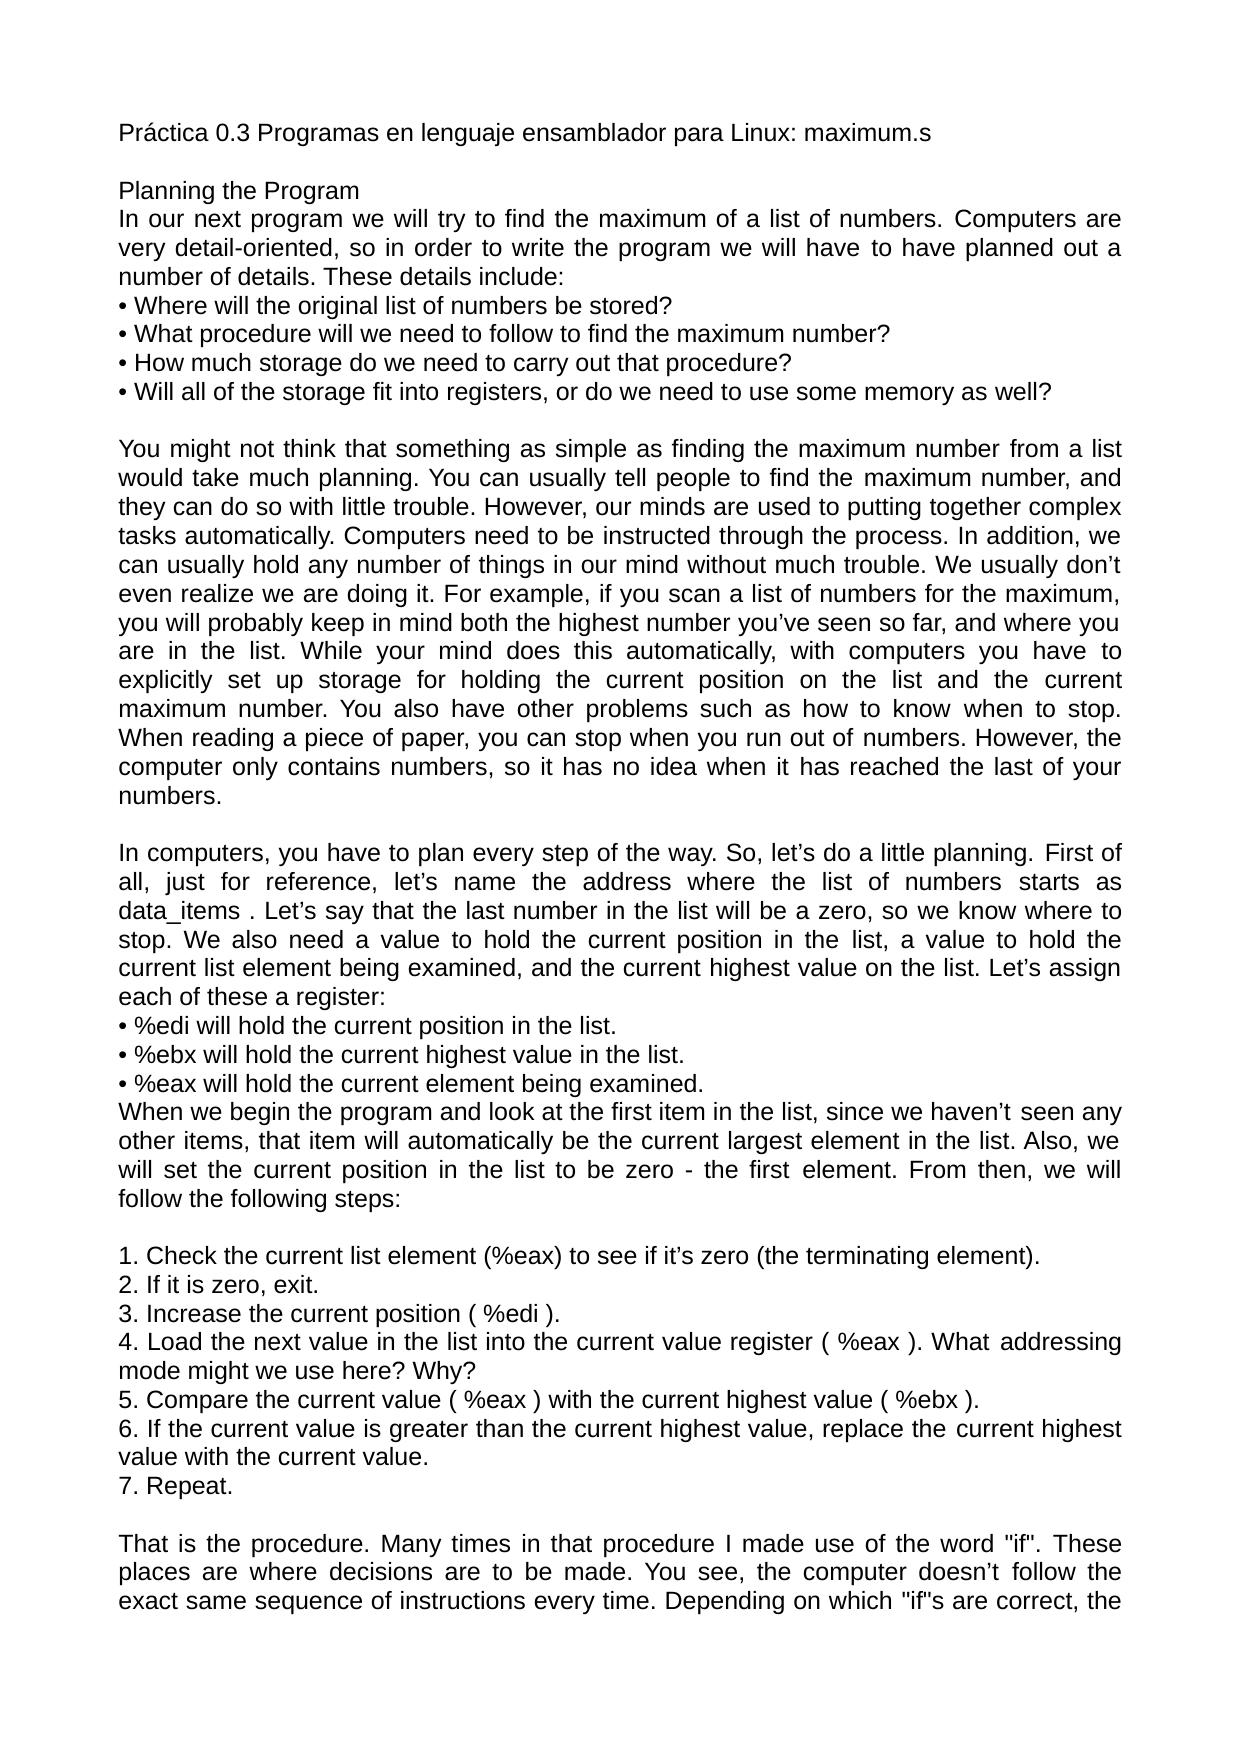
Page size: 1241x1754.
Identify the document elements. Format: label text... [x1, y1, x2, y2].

text • %edi will hold the current position in the list. [118, 1011, 1122, 1040]
text 5. Compare the current value ( %eax ) with the current highest value ( %ebx ). [118, 1385, 1122, 1414]
text • Will all of the storage fit into registers, or do we need to use some memory as well? [118, 377, 1122, 406]
text • How much storage do we need to carry out that procedure? [118, 348, 1122, 377]
text • What procedure will we need to follow to find the maximum number? [118, 319, 1122, 348]
text Práctica 0.3 Programas en lenguaje ensamblador para Linux: maximum.s [118, 118, 1122, 147]
text • %eax will hold the current element being examined. [118, 1068, 1122, 1097]
text In computers, you have to plan every step of the way. So, let’s do a little planning. First of all, just for reference, let’s name the address where the list of numbers starts as data_items . Let’s say that the last number in the list will be a zero, so we know where to stop. We also need a value to hold the current position in the list, a value to hold the current list element being examined, and the current highest value on the list. Let’s assign each of these a register: [118, 838, 1122, 1011]
text When we begin the program and look at the first item in the list, since we haven’t seen any other items, that item will automatically be the current largest element in the list. Also, we will set the current position in the list to be zero - the first element. From then, we will follow the following steps: [118, 1097, 1122, 1212]
text That is the procedure. Many times in that procedure I made use of the word "if". These places are where decisions are to be made. You see, the computer doesn’t follow the exact same sequence of instructions every time. Depending on which "if"s are correct, the [118, 1529, 1122, 1615]
text Planning the Program [118, 176, 1122, 204]
text 2. If it is zero, exit. [118, 1270, 1122, 1299]
text • Where will the original list of numbers be stored? [118, 291, 1122, 319]
text You might not think that something as simple as finding the maximum number from a list would take much planning. You can usually tell people to find the maximum number, and they can do so with little trouble. However, our minds are used to putting together complex tasks automatically. Computers need to be instructed through the process. In addition, we can usually hold any number of things in our mind without much trouble. We usually don’t even realize we are doing it. For example, if you scan a list of numbers for the maximum, you will probably keep in mind both the highest number you’ve seen so far, and where you are in the list. While your mind does this automatically, with computers you have to explicitly set up storage for holding the current position on the list and the current maximum number. You also have other problems such as how to know when to stop. When reading a piece of paper, you can stop when you run out of numbers. However, the computer only contains numbers, so it has no idea when it has reached the last of your numbers. [118, 434, 1122, 809]
text 4. Load the next value in the list into the current value register ( %eax ). What addressing mode might we use here? Why? [118, 1327, 1122, 1385]
text 1. Check the current list element (%eax) to see if it’s zero (the terminating element). [118, 1241, 1122, 1270]
text 3. Increase the current position ( %edi ). [118, 1299, 1122, 1327]
text 6. If the current value is greater than the current highest value, replace the current highest value with the current value. [118, 1414, 1122, 1471]
text In our next program we will try to find the maximum of a list of numbers. Computers are very detail-oriented, so in order to write the program we will have to have planned out a number of details. These details include: [118, 204, 1122, 291]
text • %ebx will hold the current highest value in the list. [118, 1040, 1122, 1068]
text 7. Repeat. [118, 1471, 1122, 1500]
